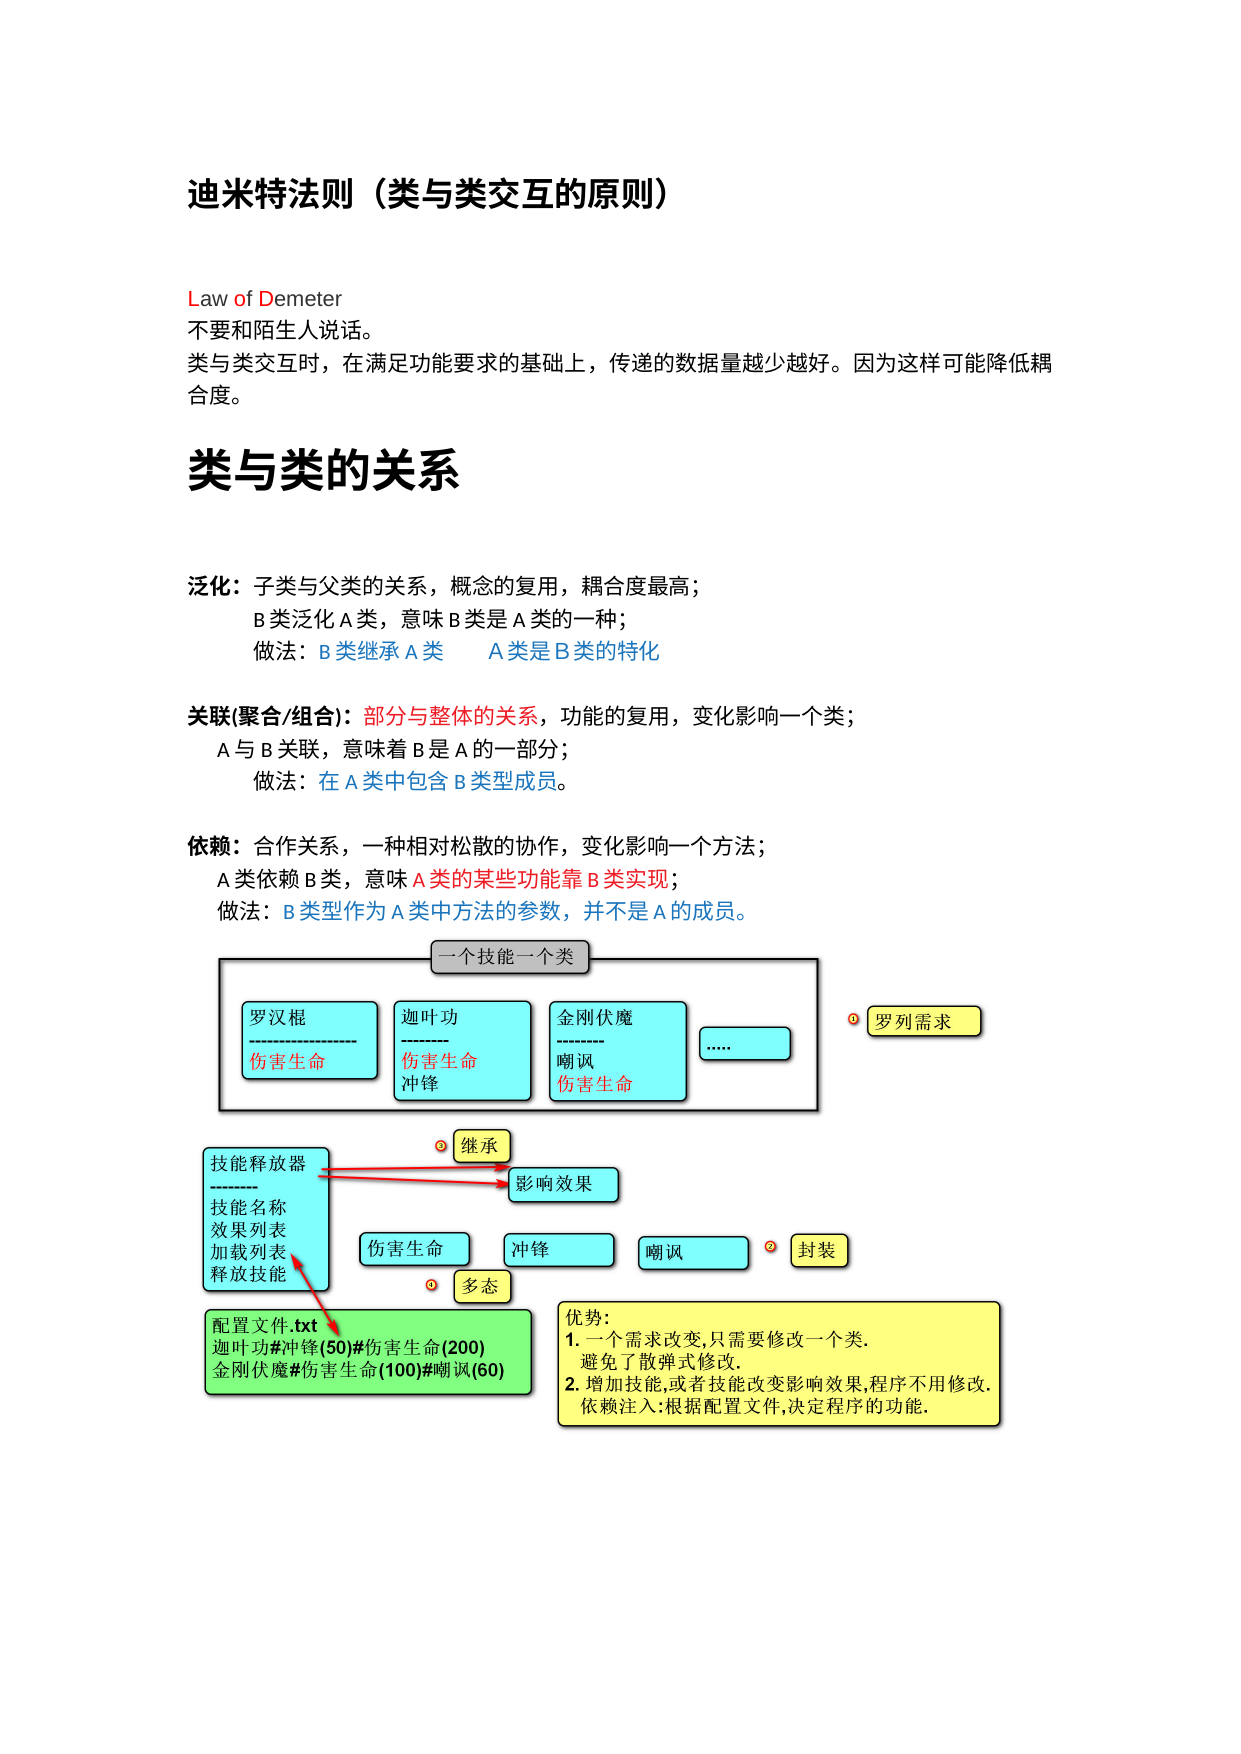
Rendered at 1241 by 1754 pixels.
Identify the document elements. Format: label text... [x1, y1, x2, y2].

text B类泛化A类，意味B类是A类的一种； [187, 603, 1053, 635]
subtitle 迪米特法则（类与类交互的原则） [187, 162, 1053, 227]
text A与B关联，意味着B是A的一部分； [187, 733, 1053, 765]
text Law of Demeter [187, 282, 1053, 315]
text 依赖：合作关系，一种相对松散的协作，变化影响一个方法； [187, 830, 1053, 863]
subtitle 类与类的关系 [187, 439, 1053, 504]
text 做法：在A类中包含B类型成员。 [187, 765, 1053, 798]
picture [187, 928, 1053, 1507]
text 做法：B类型作为A类中方法的参数，并不是A的成员。 [187, 895, 1053, 928]
text 不要和陌生人说话。 [187, 315, 1053, 347]
text 泛化：子类与父类的关系，概念的复用，耦合度最高； [187, 570, 1053, 603]
text 关联(聚合/组合)：部分与整体的关系，功能的复用，变化影响一个类； [187, 700, 1053, 733]
text 类与类交互时，在满足功能要求的基础上，传递的数据量越少越好。因为这样可能降低耦合度。 [187, 347, 1053, 412]
text A类依赖B类，意味A类的某些功能靠B类实现； [187, 863, 1053, 895]
text 做法：B类继承A类 Ａ类是Ｂ类的特化 [187, 635, 1053, 668]
